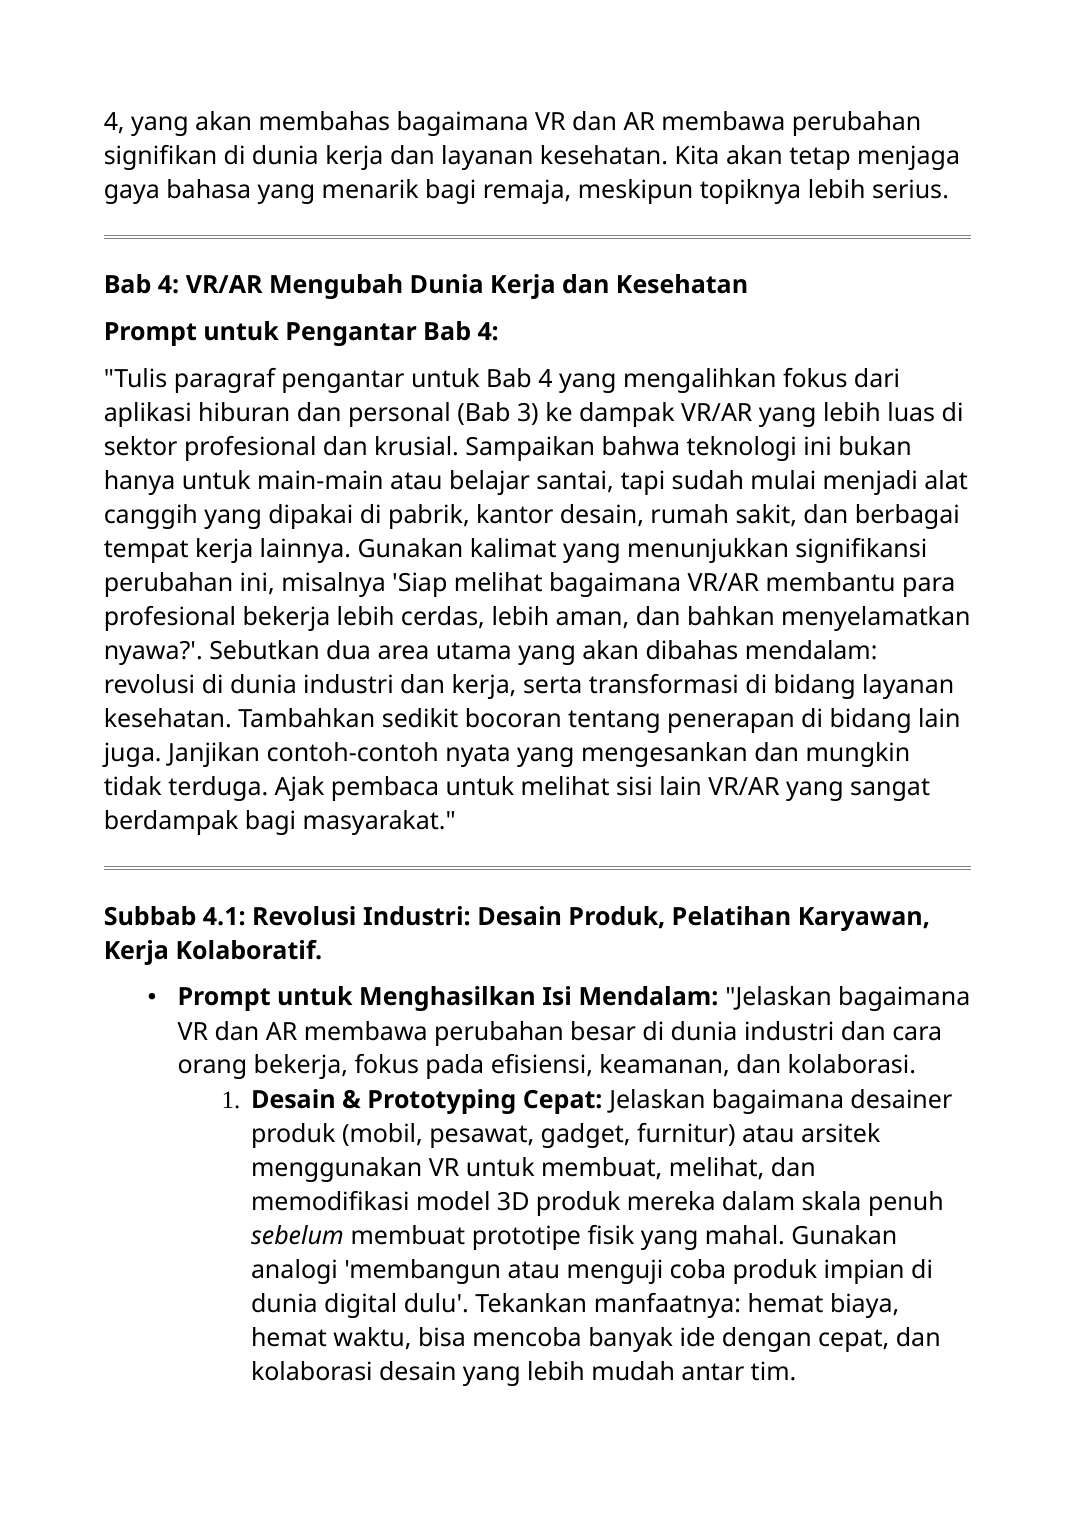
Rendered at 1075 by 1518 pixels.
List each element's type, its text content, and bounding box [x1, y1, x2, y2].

text Prompt untuk Pengantar Bab 4: [103, 314, 971, 348]
text Subbab 4.1: Revolusi Industri: Desain Produk, Pelatihan Karyawan, Kerja Kolaboratif. [103, 898, 971, 967]
text Bab 4: VR/AR Mengubah Dunia Kerja dan Kesehatan [103, 267, 971, 301]
text "Tulis paragraf pengantar untuk Bab 4 yang mengalihkan fokus dari aplikasi hiburan dan personal (Bab 3) ke dampak VR/AR yang lebih luas di sektor profesional dan krusial. Sampaikan bahwa teknologi ini bukan hanya untuk main-main atau belajar santai, tapi sudah mulai menjadi alat canggih yang dipakai di pabrik, kantor desain, rumah sakit, dan berbagai tempat kerja lainnya. Gunakan kalimat yang menunjukkan signifikansi perubahan ini, misalnya 'Siap melihat bagaimana VR/AR membantu para profesional bekerja lebih cerdas, lebih aman, dan bahkan menyelamatkan nyawa?'. Sebutkan dua area utama yang akan dibahas mendalam: revolusi di dunia industri dan kerja, serta transformasi di bidang layanan kesehatan. Tambahkan sedikit bocoran tentang penerapan di bidang lain juga. Janjikan contoh-contoh nyata yang mengesankan dan mungkin tidak terduga. Ajak pembaca untuk melihat sisi lain VR/AR yang sangat berdampak bagi masyarakat." [103, 360, 971, 837]
list Desain & Prototyping Cepat: Jelaskan bagaimana desainer produk (mobil, pesawat, gadget, furnitur) atau arsitek menggunakan VR untuk membuat, melihat, dan memodifikasi model 3D produk mereka dalam skala penuh sebelum membuat prototipe fisik yang mahal. Gunakan analogi 'membangun atau menguji coba produk impian di dunia digital dulu'. Tekankan manfaatnya: hemat biaya, hemat waktu, bisa mencoba banyak ide dengan cepat, dan kolaborasi desain yang lebih mudah antar tim. [221, 1081, 971, 1388]
list Prompt untuk Menghasilkan Isi Mendalam: "Jelaskan bagaimana VR dan AR membawa perubahan besar di dunia industri dan cara orang bekerja, fokus pada efisiensi, keamanan, dan kolaborasi. [148, 979, 971, 1081]
text 4, yang akan membahas bagaimana VR dan AR membawa perubahan signifikan di dunia kerja dan layanan kesehatan. Kita akan tetap menjaga gaya bahasa yang menarik bagi remaja, meskipun topiknya lebih serius. [103, 103, 971, 206]
